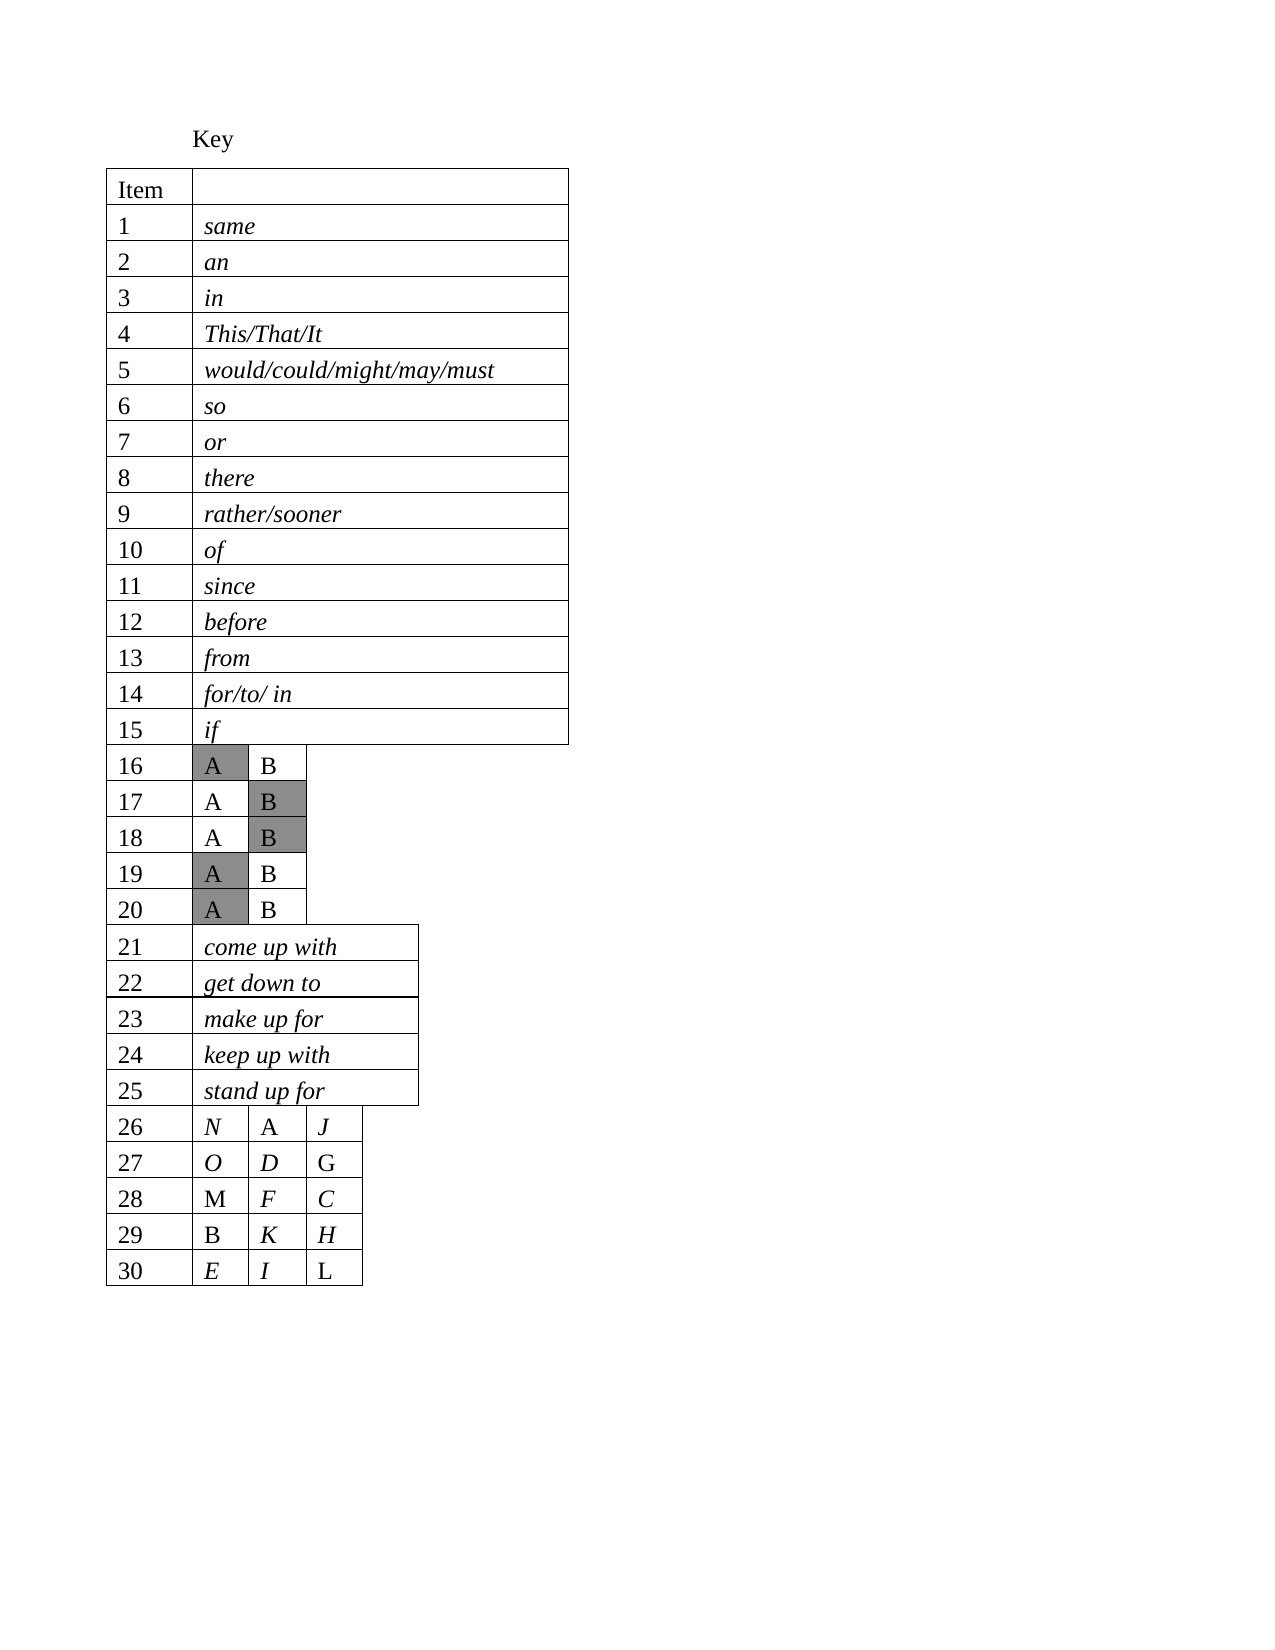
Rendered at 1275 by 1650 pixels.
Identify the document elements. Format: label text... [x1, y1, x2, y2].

table_cell an [193, 241, 568, 276]
table_cell A [249, 1106, 306, 1141]
table_cell [363, 1177, 569, 1213]
table_cell get down to [193, 961, 418, 996]
table_cell A [193, 889, 248, 924]
table_cell 18 [107, 817, 192, 852]
table_cell 30 [107, 1250, 192, 1285]
table_cell [419, 924, 569, 960]
table_cell 24 [107, 1034, 192, 1068]
table_cell 7 [107, 421, 192, 456]
table_cell I [249, 1250, 306, 1285]
table_cell 10 [107, 529, 192, 564]
table_cell 22 [107, 961, 192, 996]
table_cell 21 [107, 925, 192, 960]
table_cell H [307, 1214, 362, 1249]
table_cell same [193, 205, 568, 239]
table_cell O [193, 1142, 248, 1177]
table_cell 19 [107, 853, 192, 888]
table_cell 1 [107, 205, 192, 239]
table_cell [363, 1213, 569, 1249]
table_cell [307, 852, 569, 888]
table_cell 12 [107, 601, 192, 636]
table_cell A [193, 817, 248, 852]
table_cell This/That/It [193, 313, 568, 348]
table_cell so [193, 385, 568, 420]
table_cell would/could/might/may/must [193, 349, 568, 384]
table_cell K [249, 1214, 306, 1249]
table_cell M [193, 1178, 248, 1213]
table_cell or [193, 421, 568, 456]
table_cell 29 [107, 1214, 192, 1249]
table_cell [419, 960, 569, 996]
table_cell 5 [107, 349, 192, 384]
table_cell F [249, 1178, 306, 1213]
table_cell A [193, 853, 248, 888]
table_header Item [107, 169, 192, 203]
table_cell 6 [107, 385, 192, 420]
table_cell L [307, 1250, 362, 1285]
table_cell stand up for [193, 1070, 418, 1104]
table_cell rather/sooner [193, 493, 568, 528]
table_cell 23 [107, 998, 192, 1032]
table_cell 16 [107, 745, 192, 780]
table_cell B [193, 1214, 248, 1249]
table_cell B [249, 853, 306, 888]
table_cell 2 [107, 241, 192, 276]
table_cell C [307, 1178, 362, 1213]
table_cell 17 [107, 781, 192, 816]
table_cell come up with [193, 925, 418, 960]
table_cell [307, 816, 569, 852]
table_header [193, 169, 568, 203]
table_cell of [193, 529, 568, 564]
table_cell before [193, 601, 568, 636]
table_cell B [249, 781, 306, 816]
table_cell E [193, 1250, 248, 1285]
table_cell 25 [107, 1070, 192, 1104]
table_cell for/to/ in [193, 673, 568, 708]
table_cell J [307, 1106, 362, 1141]
table_cell [307, 780, 569, 816]
table_cell 13 [107, 637, 192, 672]
table_cell A [193, 781, 248, 816]
table_cell 3 [107, 277, 192, 312]
table_cell 8 [107, 457, 192, 492]
text Key [118, 124, 1157, 153]
table_cell G [307, 1142, 362, 1177]
table_cell [419, 1033, 569, 1068]
table_cell [363, 1105, 569, 1141]
table_cell 14 [107, 673, 192, 708]
table_cell 15 [107, 709, 192, 744]
table_cell 11 [107, 565, 192, 600]
table_cell [307, 745, 569, 780]
table_cell [419, 1069, 569, 1104]
table_cell [419, 996, 569, 1032]
table_cell A [193, 745, 248, 780]
table_cell B [249, 745, 306, 780]
table_cell 4 [107, 313, 192, 348]
table_cell make up for [193, 998, 418, 1032]
table_cell 26 [107, 1106, 192, 1141]
table_cell from [193, 637, 568, 672]
table_cell in [193, 277, 568, 312]
table_cell there [193, 457, 568, 492]
table_cell B [249, 817, 306, 852]
table_cell 28 [107, 1178, 192, 1213]
table_cell B [249, 889, 306, 924]
table_cell if [193, 709, 568, 744]
table_cell keep up with [193, 1034, 418, 1068]
table_cell 20 [107, 889, 192, 924]
table_cell D [249, 1142, 306, 1177]
table_cell N [193, 1106, 248, 1141]
table_cell 9 [107, 493, 192, 528]
table_cell since [193, 565, 568, 600]
table_cell 27 [107, 1142, 192, 1177]
table_cell [363, 1141, 569, 1177]
table_cell [363, 1249, 569, 1285]
table_cell [307, 888, 569, 924]
